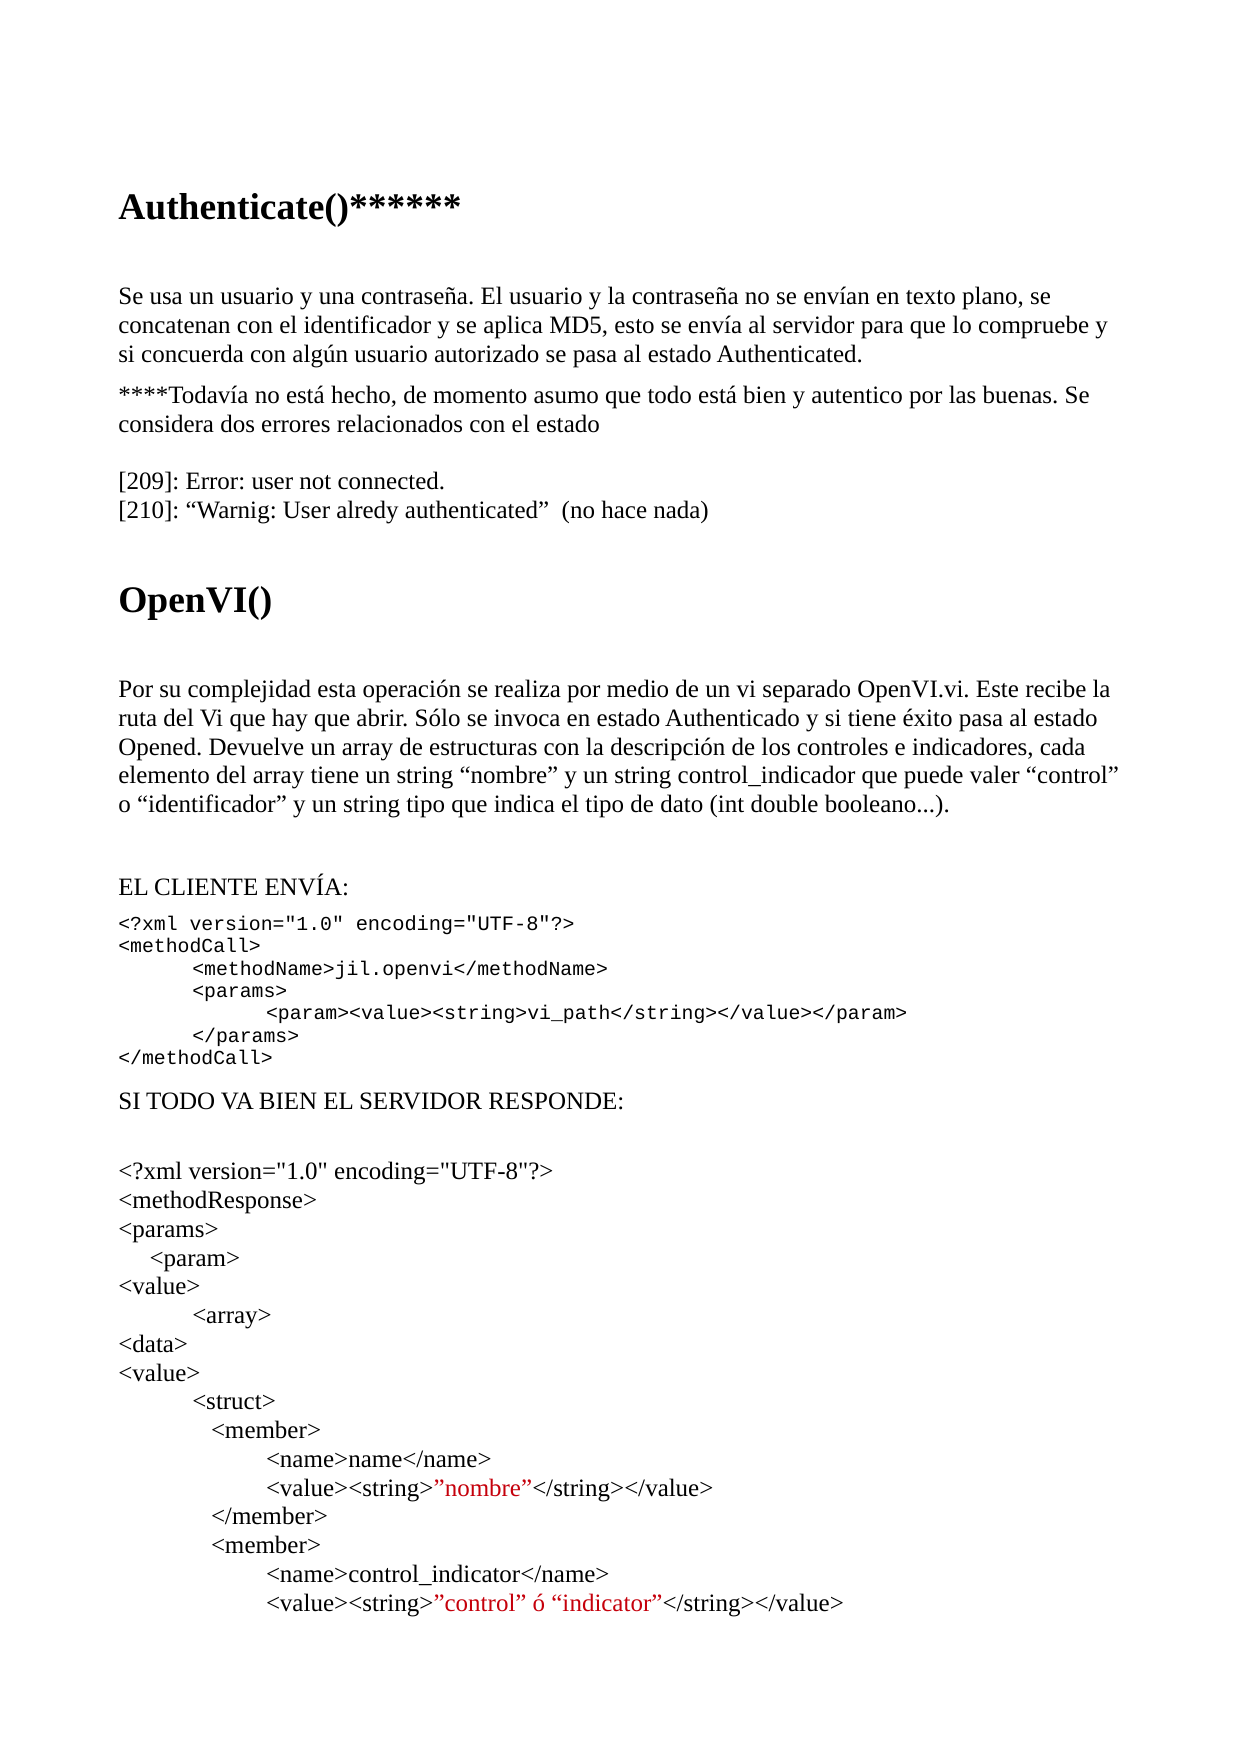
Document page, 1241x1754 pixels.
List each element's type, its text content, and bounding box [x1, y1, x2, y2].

text Por su complejidad esta operación se realiza por medio de un vi separado OpenVI.vi. Este recibe la ruta del Vi que hay que abrir. Sólo se invoca en estado Authenticado y si tiene éxito pasa al estado Opened. Devuelve un array de estructuras con la descripción de los controles e indicadores, cada elemento del array tiene un string “nombre” y un string control_indicador que puede valer “control” o “identificador” y un string tipo que indica el tipo de dato (int double booleano...). [118, 674, 1122, 818]
text <name>name</name> [118, 1444, 1122, 1473]
text <array> [118, 1300, 1122, 1329]
subtitle OpenVI() [118, 577, 1122, 621]
text [210]: “Warnig: User alredy authenticated” (no hace nada) [118, 495, 1122, 524]
text <params> [118, 1214, 1122, 1243]
text SI TODO VA BIEN EL SERVIDOR RESPONDE: [118, 1086, 1122, 1115]
text <?xml version="1.0" encoding="UTF-8"?> [118, 913, 1122, 936]
text <methodName>jil.openvi</methodName> [118, 958, 1122, 981]
text <value> [118, 1271, 1122, 1300]
text <member> [118, 1530, 1122, 1559]
text </member> [118, 1501, 1122, 1530]
text <?xml version="1.0" encoding="UTF-8"?> [118, 1156, 1122, 1185]
text <value><string>”nombre”</string></value> [118, 1473, 1122, 1501]
text Se usa un usuario y una contraseña. El usuario y la contraseña no se envían en texto plano, se concatenan con el identificador y se aplica MD5, esto se envía al servidor para que lo compruebe y si concuerda con algún usuario autorizado se pasa al estado Authenticated. [118, 281, 1122, 367]
text <data> [118, 1329, 1122, 1358]
text <name>control_indicator</name> [118, 1559, 1122, 1588]
text <value><string>”control” ó “indicator”</string></value> [118, 1588, 1122, 1616]
text <param><value><string>vi_path</string></value></param> [118, 1003, 1122, 1026]
text <params> [118, 981, 1122, 1003]
text <methodCall> [118, 936, 1122, 958]
text </methodCall> [118, 1048, 1122, 1071]
text [209]: Error: user not connected. [118, 466, 1122, 495]
text <value> [118, 1358, 1122, 1386]
text <member> [118, 1415, 1122, 1444]
text <param> [118, 1243, 1122, 1271]
subtitle Authenticate()****** [118, 184, 1122, 227]
text ****Todavía no está hecho, de momento asumo que todo está bien y autentico por las buenas. Se considera dos errores relacionados con el estado [118, 380, 1122, 437]
text </params> [118, 1026, 1122, 1048]
text <struct> [118, 1386, 1122, 1415]
text EL CLIENTE ENVÍA: [118, 872, 1122, 901]
text <methodResponse> [118, 1185, 1122, 1214]
